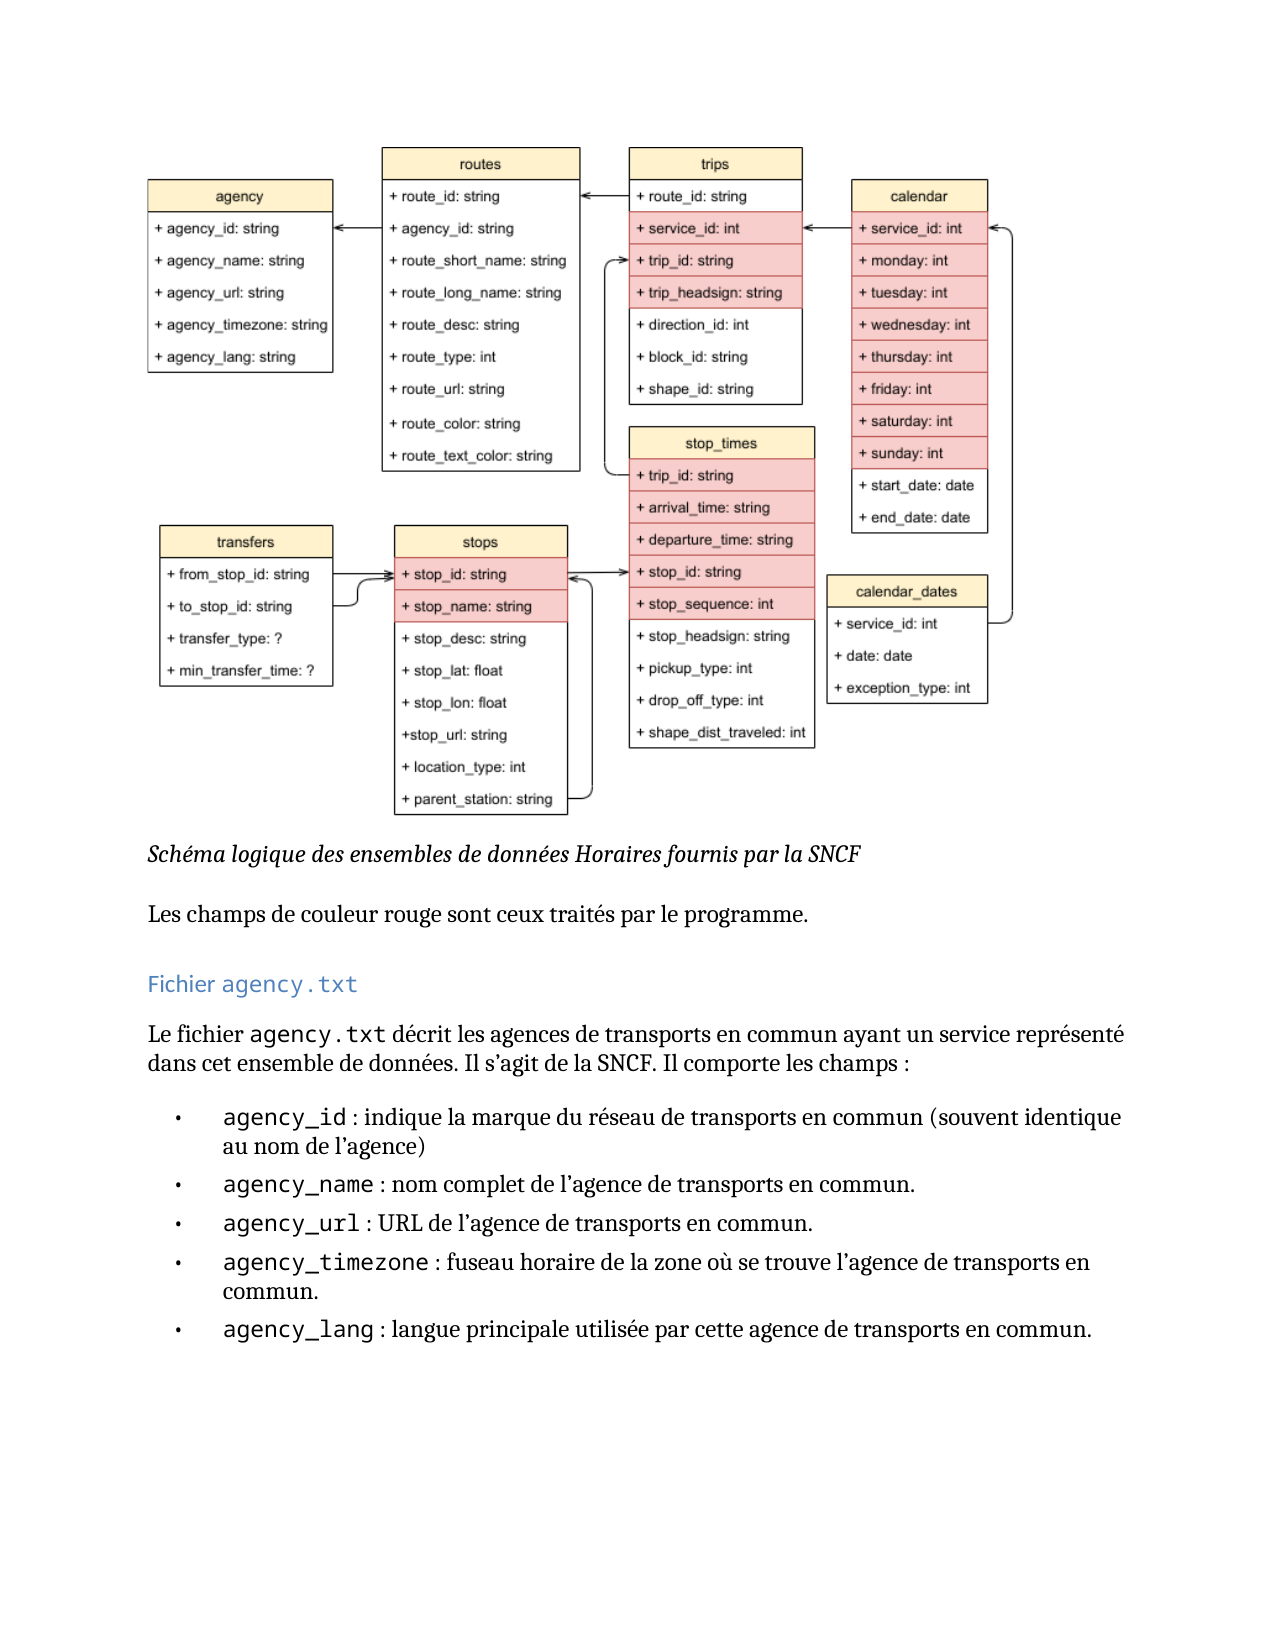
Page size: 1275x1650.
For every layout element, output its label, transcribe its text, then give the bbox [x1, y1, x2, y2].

text Le fichier agency.txt décrit les agences de transports en commun ayant un service représenté dans cet ensemble de données. Il s’agit de la SNCF. Il comporte les champs : [148, 1018, 1127, 1078]
list agency_id : indique la marque du réseau de transports en commun (souvent identique au nom de l’agence) [173, 1101, 1127, 1161]
list agency_name : nom complet de l’agence de transports en commun. [173, 1168, 1127, 1199]
subtitle Fichier agency.txt [148, 968, 1127, 999]
text Les champs de couleur rouge sont ceux traités par le programme. [148, 900, 1127, 928]
list agency_lang : langue principale utilisée par cette agence de transports en commun. [173, 1313, 1127, 1344]
text Schéma logique des ensembles de données Horaires fournis par la SNCF [148, 840, 1127, 868]
list agency_timezone : fuseau horaire de la zone où se trouve l’agence de transports en commun. [173, 1246, 1127, 1306]
list agency_url : URL de l’agence de transports en commun. [173, 1207, 1127, 1238]
